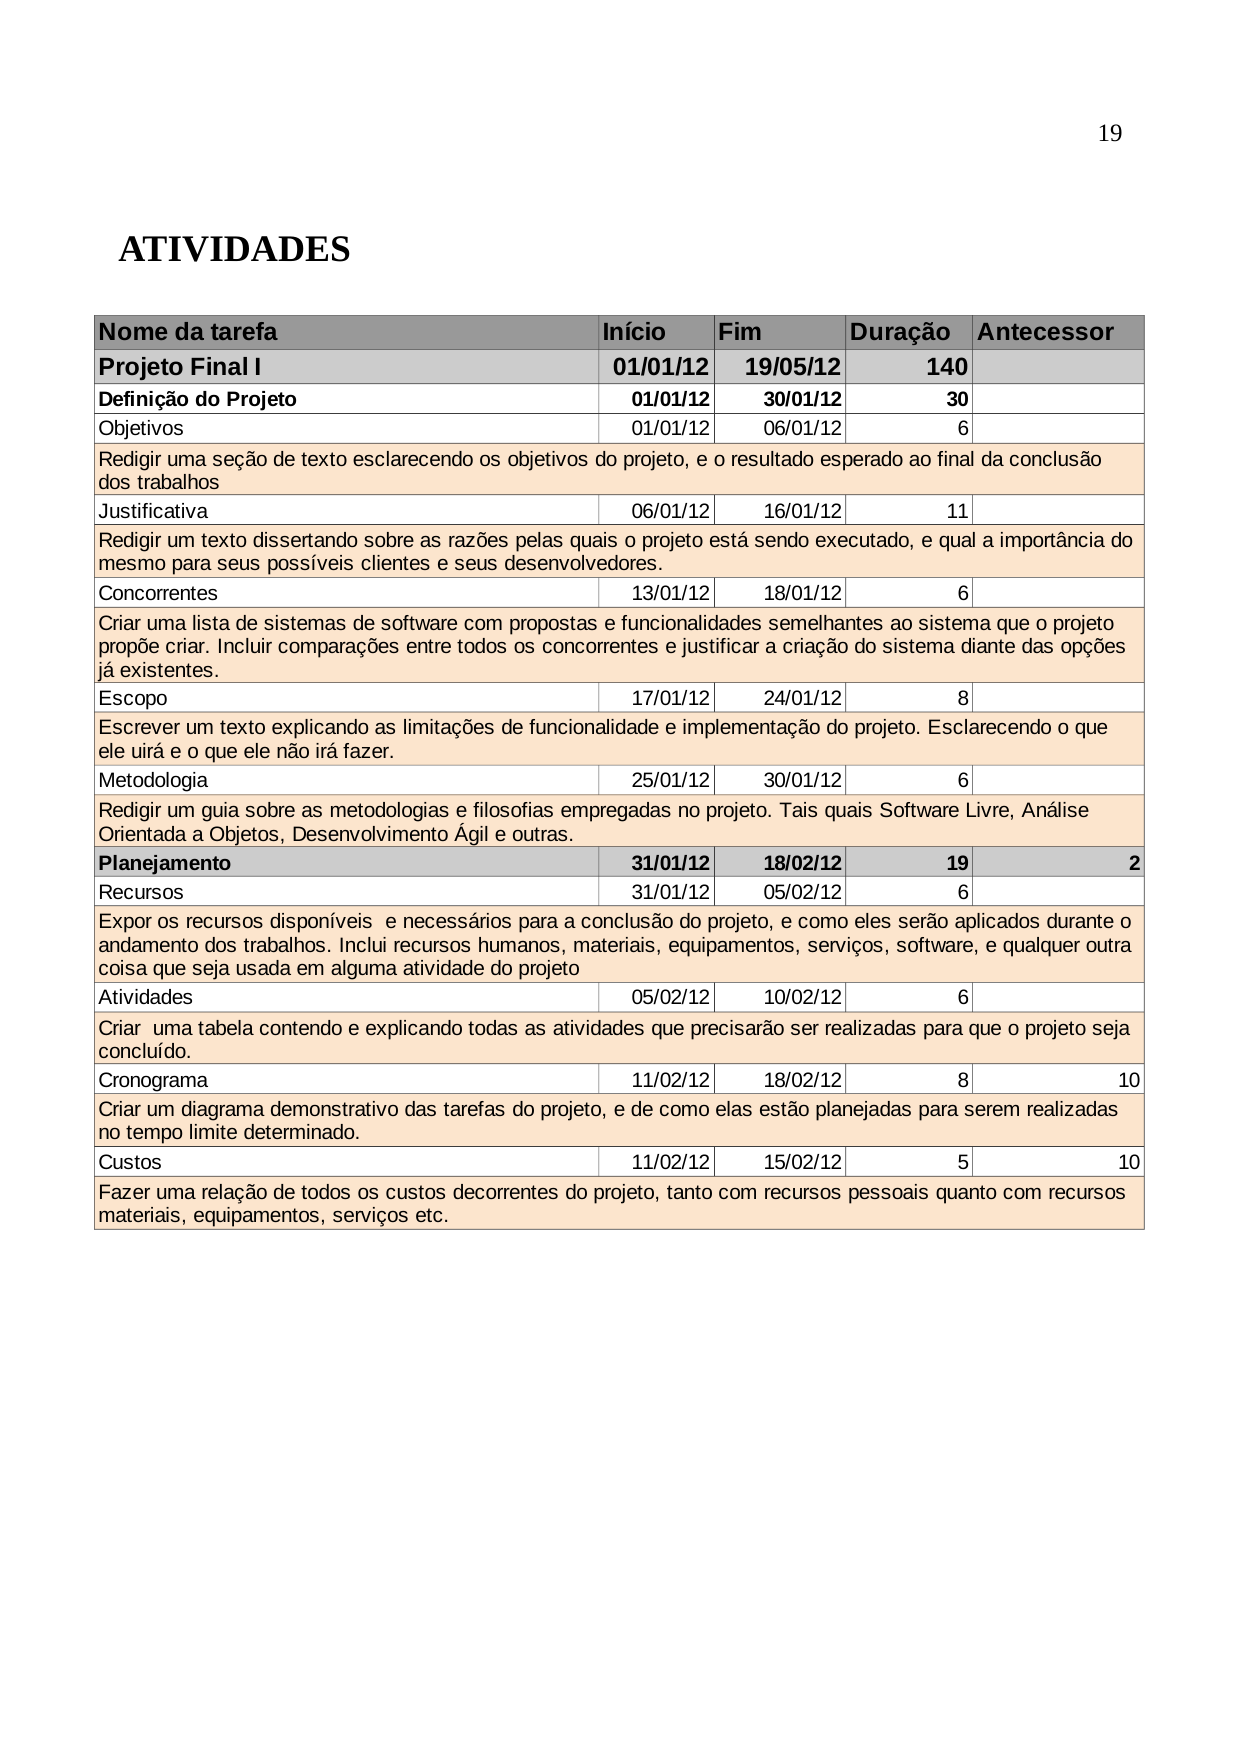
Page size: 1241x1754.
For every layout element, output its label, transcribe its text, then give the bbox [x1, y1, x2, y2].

subtitle ATIVIDADES [118, 226, 1122, 269]
